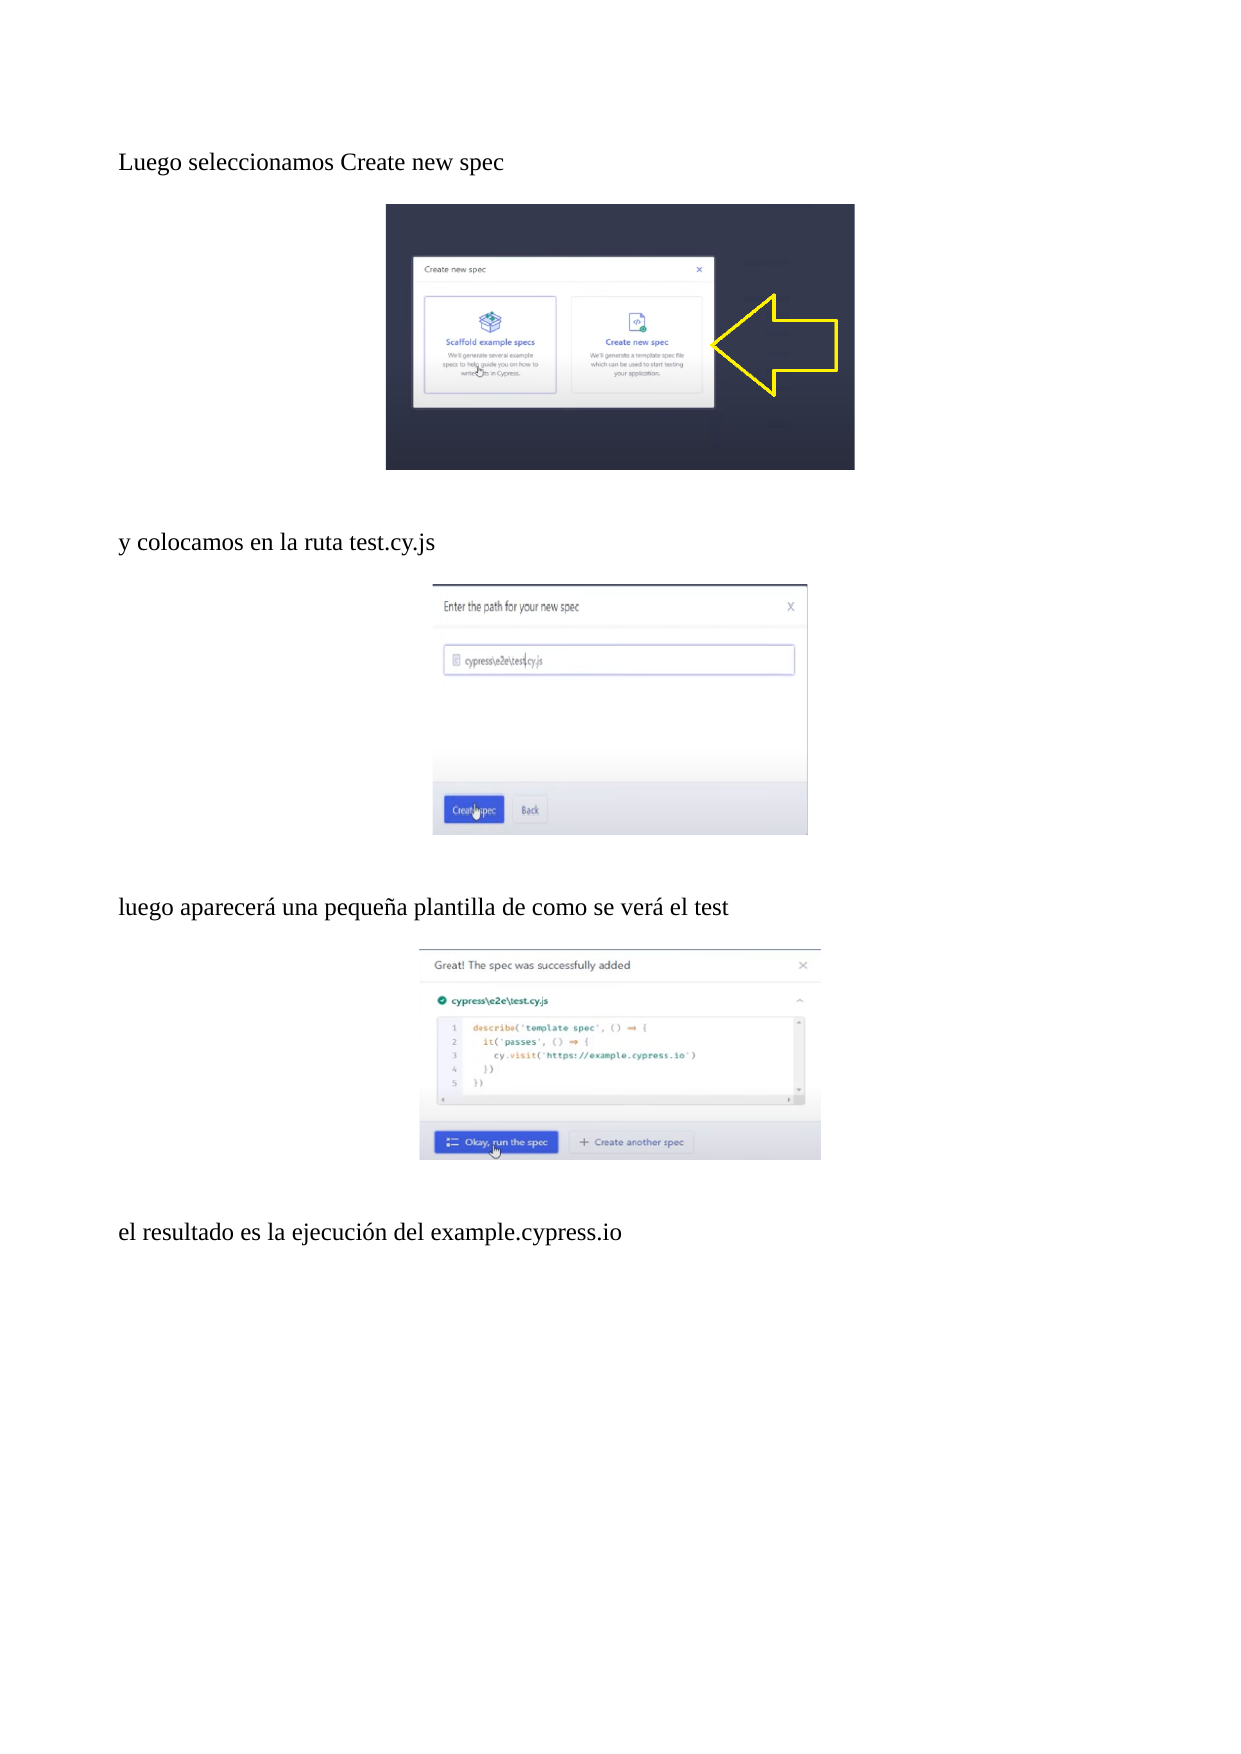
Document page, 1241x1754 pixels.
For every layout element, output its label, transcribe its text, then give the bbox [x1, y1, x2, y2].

text y colocamos en la ruta test.cy.js [118, 527, 1122, 556]
text luego aparecerá una pequeña plantilla de como se verá el test [118, 892, 1122, 921]
text Luego seleccionamos Create new spec [118, 147, 1122, 176]
text el resultado es la ejecución del example.cypress.io [118, 1217, 1122, 1246]
